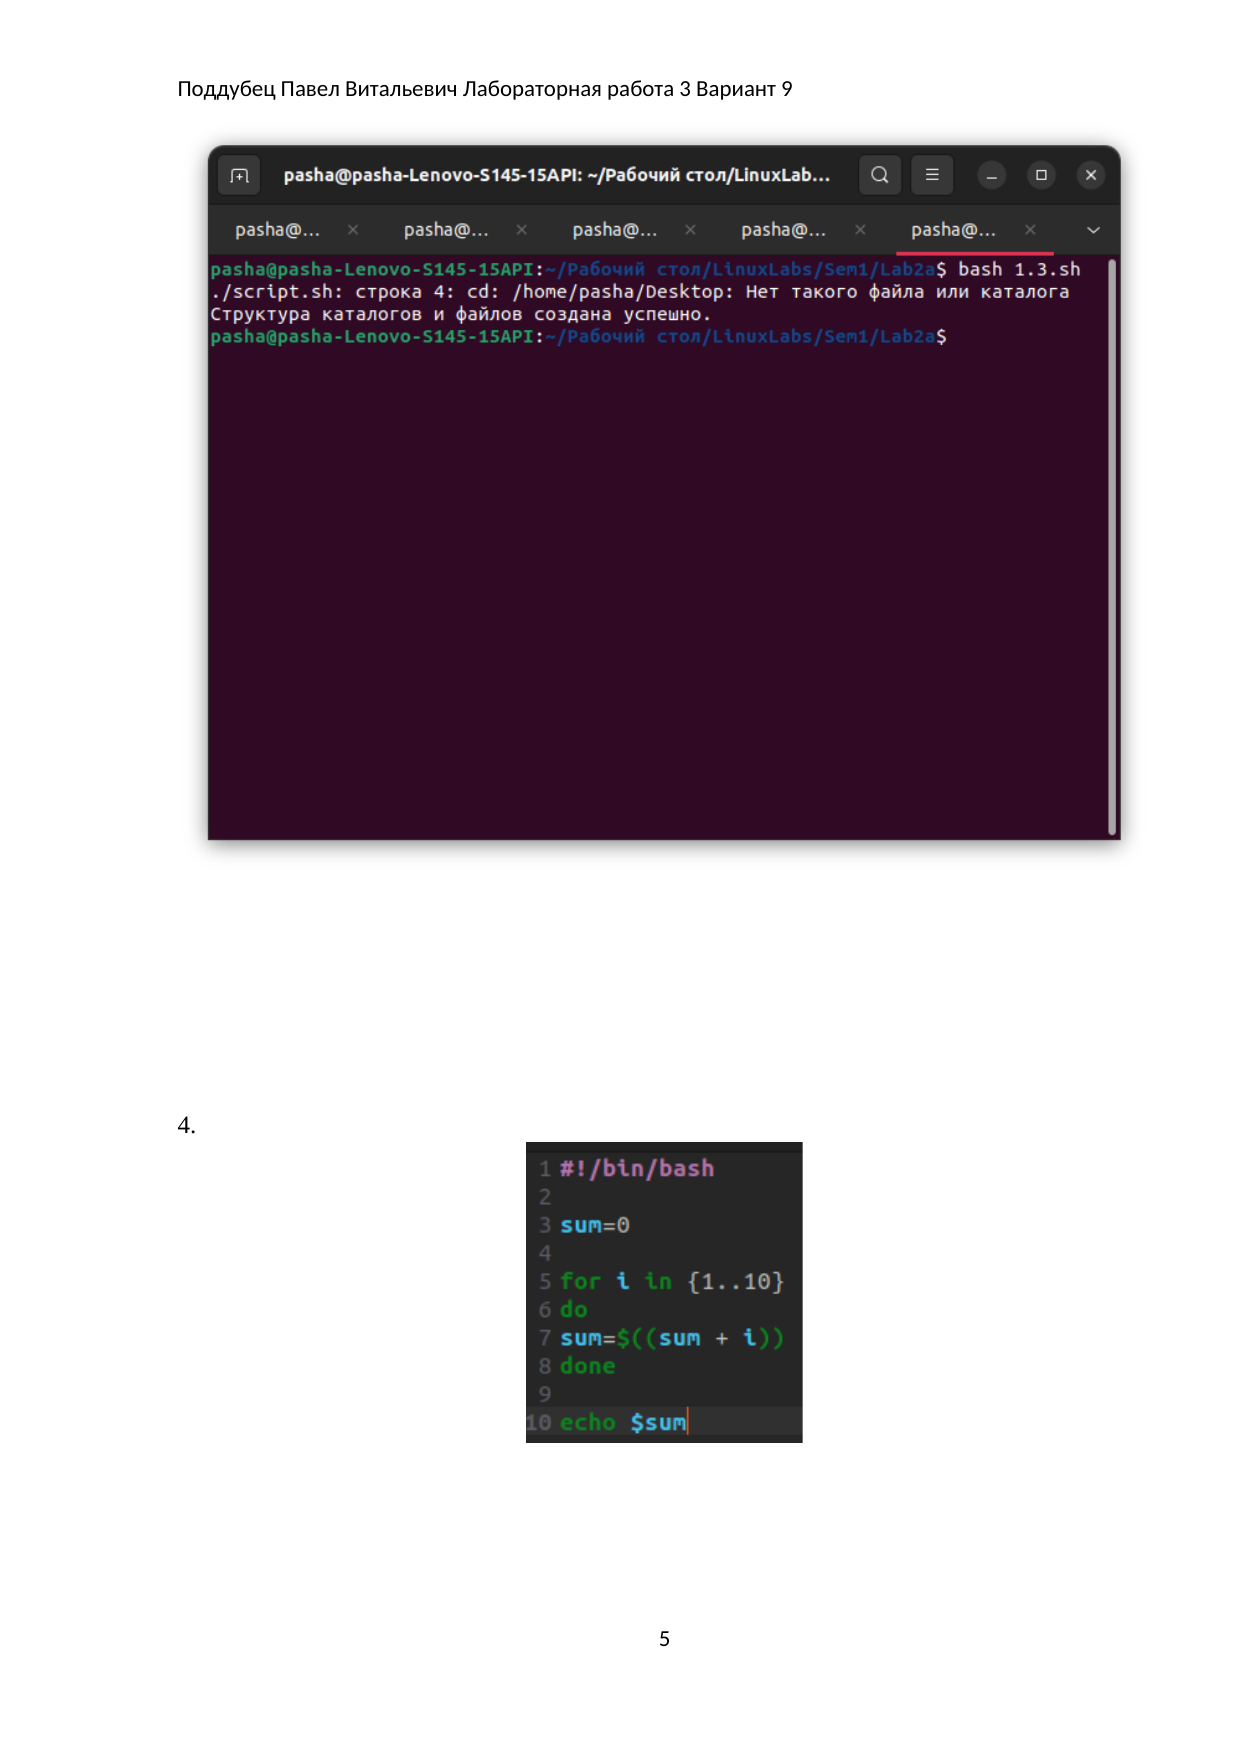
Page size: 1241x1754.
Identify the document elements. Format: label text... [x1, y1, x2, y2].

picture [526, 1142, 803, 1443]
text 4. [177, 1110, 1152, 1138]
picture [177, 118, 1152, 875]
